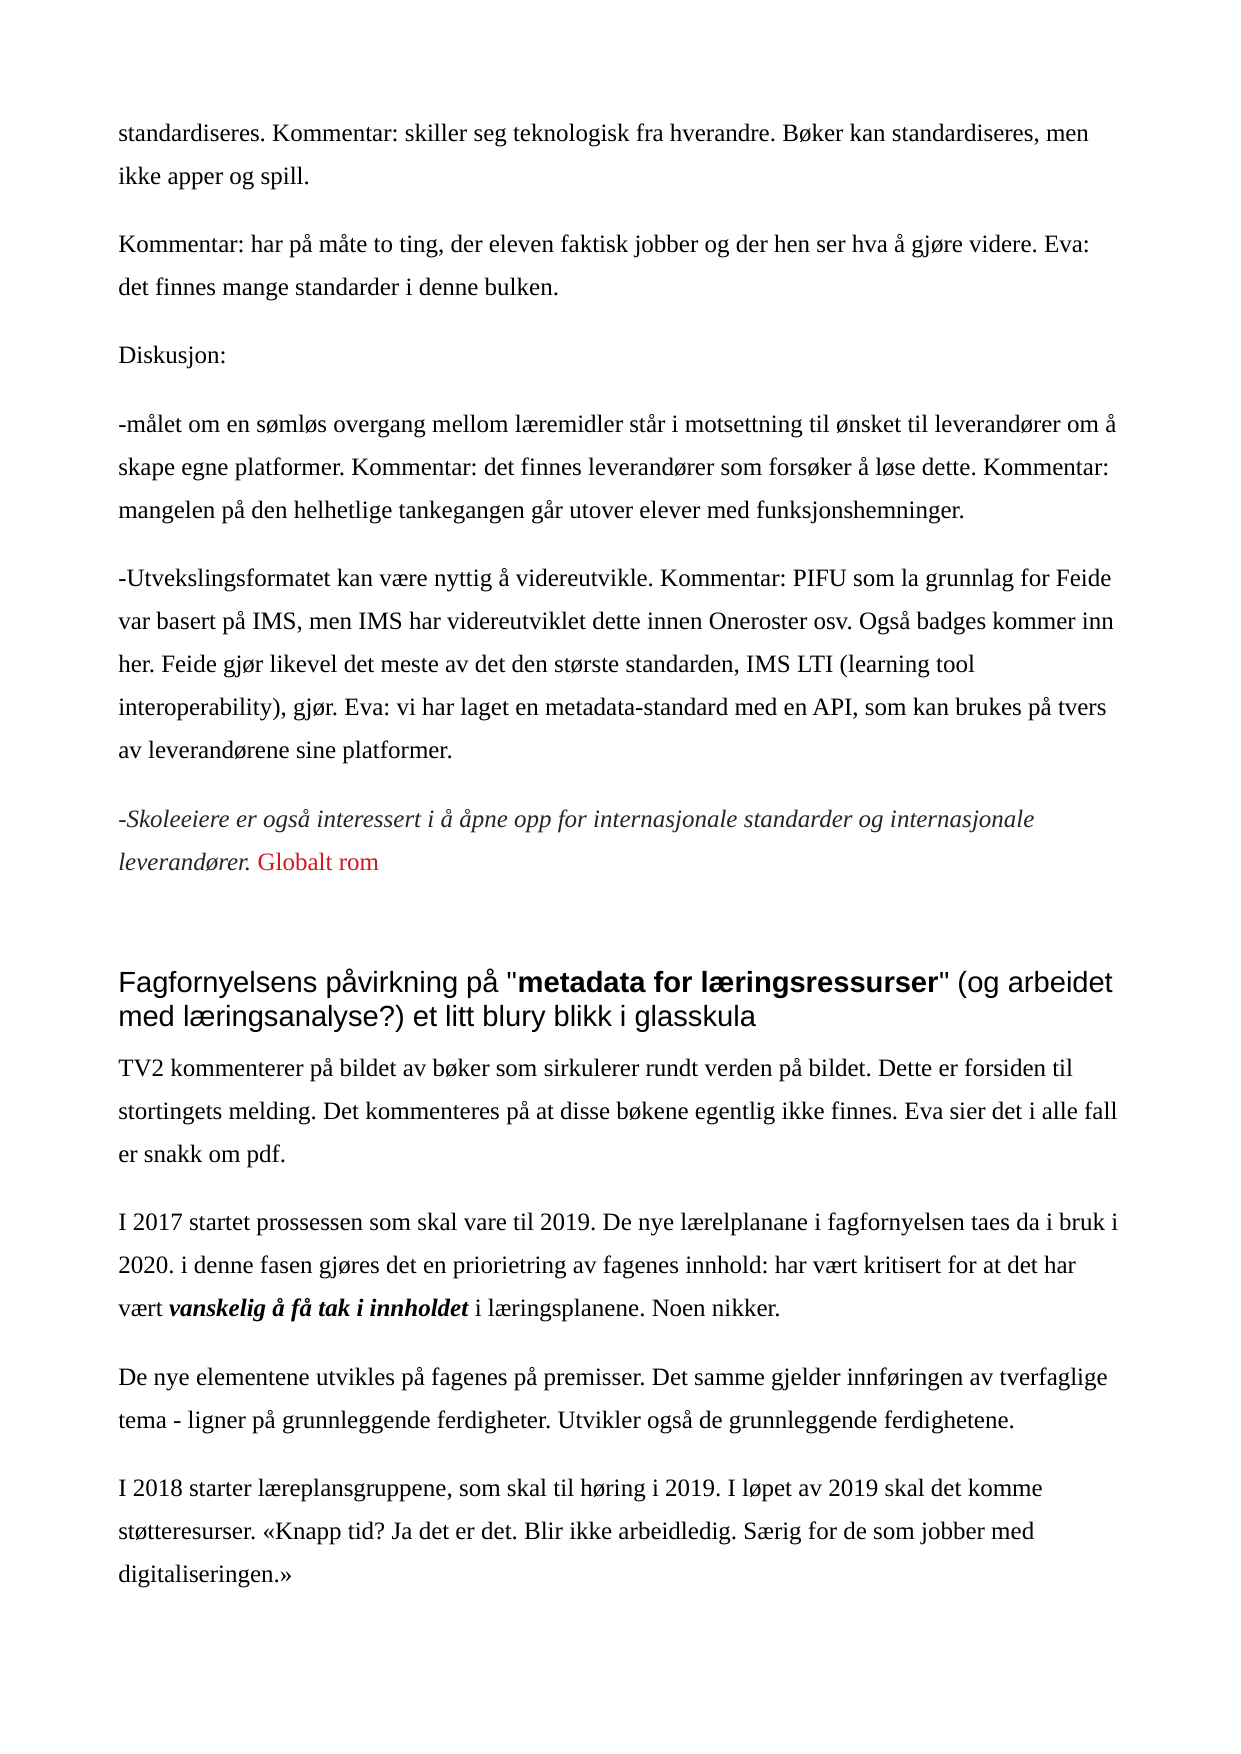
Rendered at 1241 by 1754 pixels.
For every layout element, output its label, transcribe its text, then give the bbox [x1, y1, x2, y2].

text Diskusjon: [118, 341, 1122, 369]
text -Skoleeiere er også interessert i å åpne opp for internasjonale standarder og internasjonale leverandører. Globalt rom [118, 804, 1122, 876]
text I 2018 starter læreplansgruppene, som skal til høring i 2019. I løpet av 2019 skal det komme støtteresurser. «Knapp tid? Ja det er det. Blir ikke arbeidledig. Særig for de som jobber med digitaliseringen.» [118, 1473, 1122, 1588]
text I 2017 startet prossessen som skal vare til 2019. De nye lærelplanane i fagfornyelsen taes da i bruk i 2020. i denne fasen gjøres det en priorietring av fagenes innhold: har vært kritisert for at det har vært vanskelig å få tak i innholdet i læringsplanene. Noen nikker. [118, 1207, 1122, 1322]
text De nye elementene utvikles på fagenes på premisser. Det samme gjelder innføringen av tverfaglige tema - ligner på grunnleggende ferdigheter. Utvikler også de grunnleggende ferdighetene. [118, 1362, 1122, 1433]
text standardiseres. Kommentar: skiller seg teknologisk fra hverandre. Bøker kan standardiseres, men ikke apper og spill. [118, 118, 1122, 190]
text Kommentar: har på måte to ting, der eleven faktisk jobber og der hen ser hva å gjøre videre. Eva: det finnes mange standarder i denne bulken. [118, 229, 1122, 301]
text TV2 kommenterer på bildet av bøker som sirkulerer rundt verden på bildet. Dette er forsiden til stortingets melding. Det kommenteres på at disse bøkene egentlig ikke finnes. Eva sier det i alle fall er snakk om pdf. [118, 1053, 1122, 1168]
subtitle Fagfornyelsens påvirkning på "metadata for læringsressurser" (og arbeidet med læringsanalyse?) et litt blury blikk i glasskula [118, 965, 1122, 1032]
text -målet om en sømløs overgang mellom læremidler står i motsettning til ønsket til leverandører om å skape egne platformer. Kommentar: det finnes leverandører som forsøker å løse dette. Kommentar: mangelen på den helhetlige tankegangen går utover elever med funksjonshemninger. [118, 409, 1122, 524]
text -Utvekslingsformatet kan være nyttig å videreutvikle. Kommentar: PIFU som la grunnlag for Feide var basert på IMS, men IMS har videreutviklet dette innen Oneroster osv. Også badges kommer inn her. Feide gjør likevel det meste av det den største standarden, IMS LTI (learning tool interoperability), gjør. Eva: vi har laget en metadata-standard med en API, som kan brukes på tvers av leverandørene sine platformer. [118, 563, 1122, 764]
